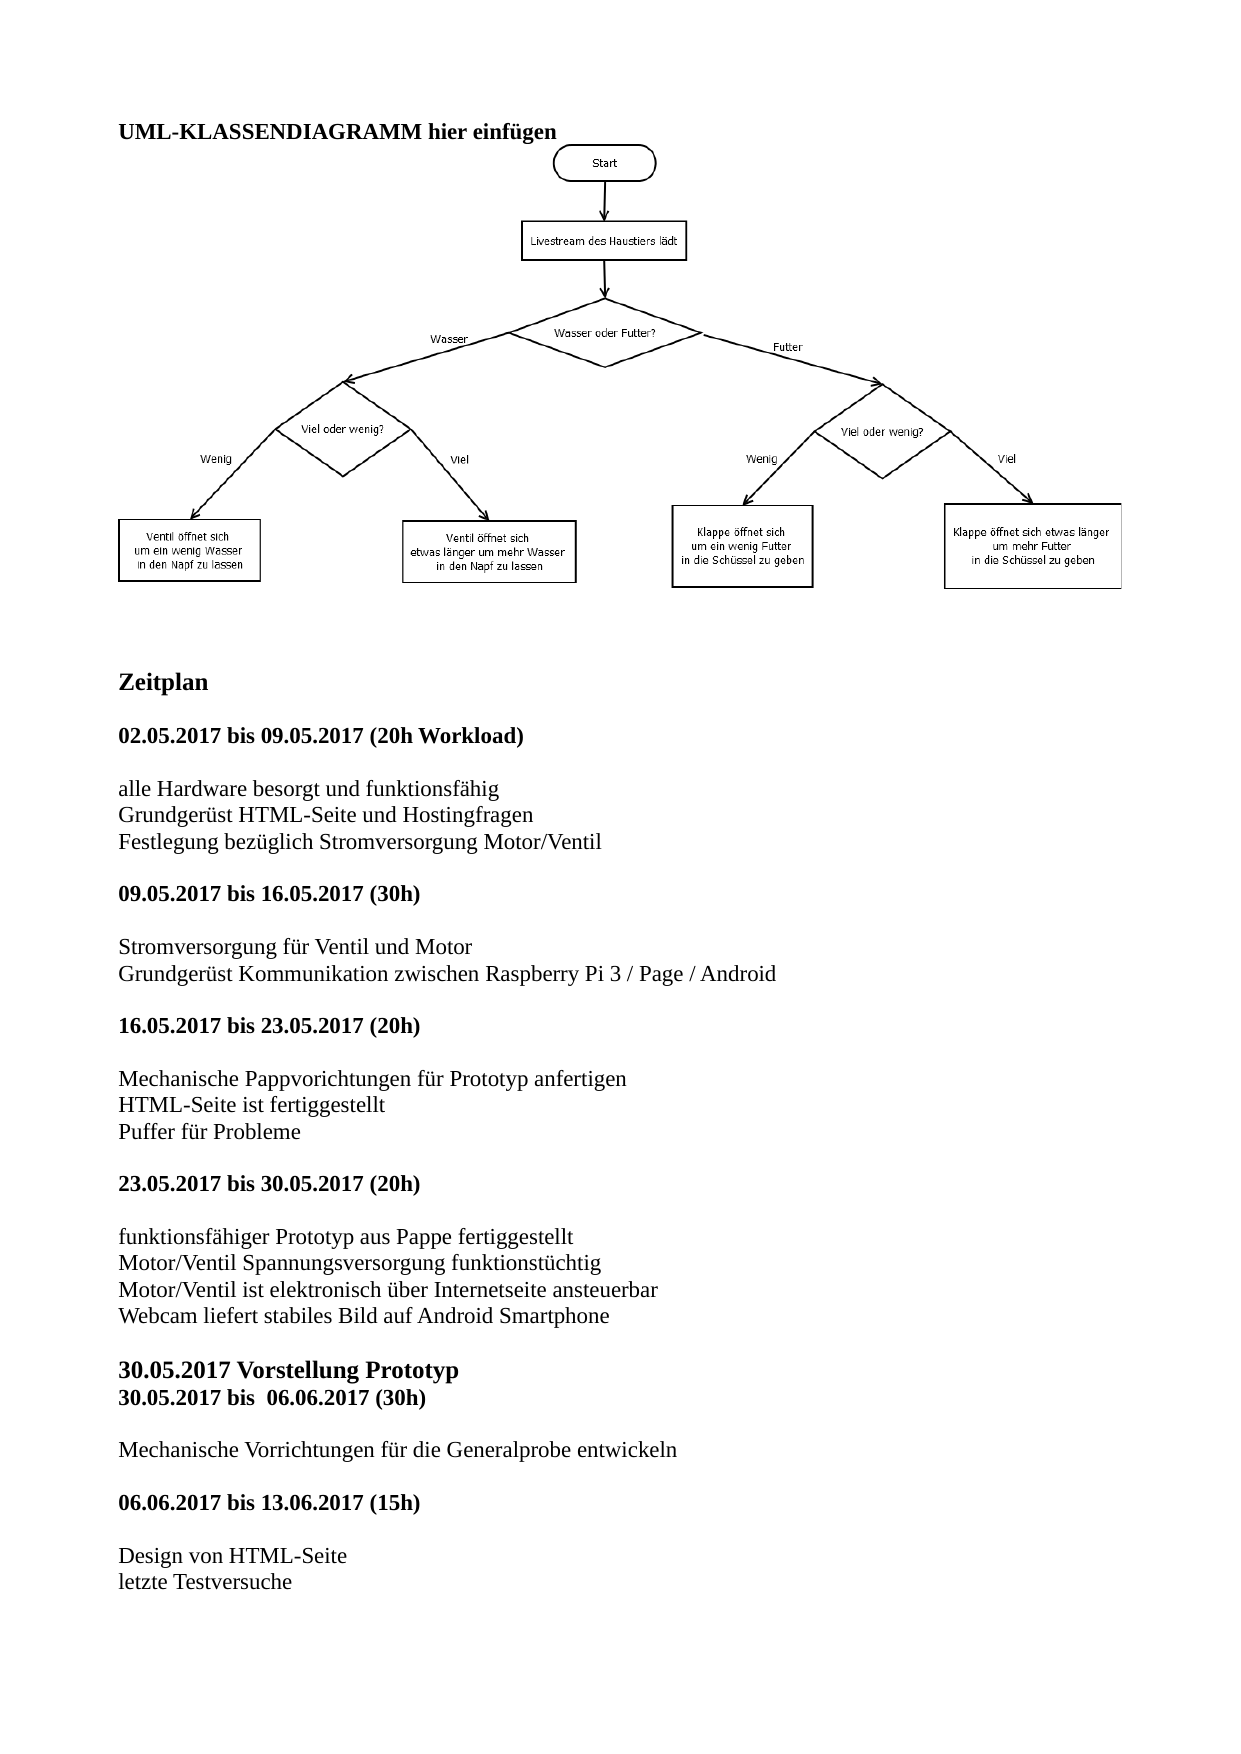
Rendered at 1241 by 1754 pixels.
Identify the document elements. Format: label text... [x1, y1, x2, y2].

text 02.05.2017 bis 09.05.2017 (20h Workload) [118, 722, 1122, 749]
text Mechanische Vorrichtungen für die Generalprobe entwickeln [118, 1436, 1122, 1463]
text 16.05.2017 bis 23.05.2017 (20h) [118, 1012, 1122, 1039]
text UML-KLASSENDIAGRAMM hier einfügen [118, 118, 1122, 144]
text Zeitplan [118, 667, 1122, 696]
text funktionsfähiger Prototyp aus Pappe fertiggestellt [118, 1223, 1122, 1249]
text Mechanische Pappvorichtungen für Prototyp anfertigen [118, 1065, 1122, 1091]
text Stromversorgung für Ventil und Motor [118, 933, 1122, 959]
text alle Hardware besorgt und funktionsfähig [118, 775, 1122, 801]
text Puffer für Probleme [118, 1118, 1122, 1144]
text 09.05.2017 bis 16.05.2017 (30h) [118, 881, 1122, 907]
text Design von HTML-Seite [118, 1542, 1122, 1568]
text Grundgerüst HTML-Seite und Hostingfragen [118, 801, 1122, 828]
text Motor/Ventil ist elektronisch über Internetseite ansteuerbar [118, 1276, 1122, 1302]
text Grundgerüst Kommunikation zwischen Raspberry Pi 3 / Page / Android [118, 959, 1122, 986]
text Motor/Ventil Spannungsversorgung funktionstüchtig [118, 1249, 1122, 1276]
text letzte Testversuche [118, 1568, 1122, 1594]
text 06.06.2017 bis 13.06.2017 (15h) [118, 1489, 1122, 1515]
text 30.05.2017 Vorstellung Prototyp [118, 1355, 1122, 1384]
text HTML-Seite ist fertiggestellt [118, 1091, 1122, 1118]
text 23.05.2017 bis 30.05.2017 (20h) [118, 1170, 1122, 1197]
text Webcam liefert stabiles Bild auf Android Smartphone [118, 1302, 1122, 1328]
text Festlegung bezüglich Stromversorgung Motor/Ventil [118, 828, 1122, 854]
text 30.05.2017 bis 06.06.2017 (30h) [118, 1384, 1122, 1410]
